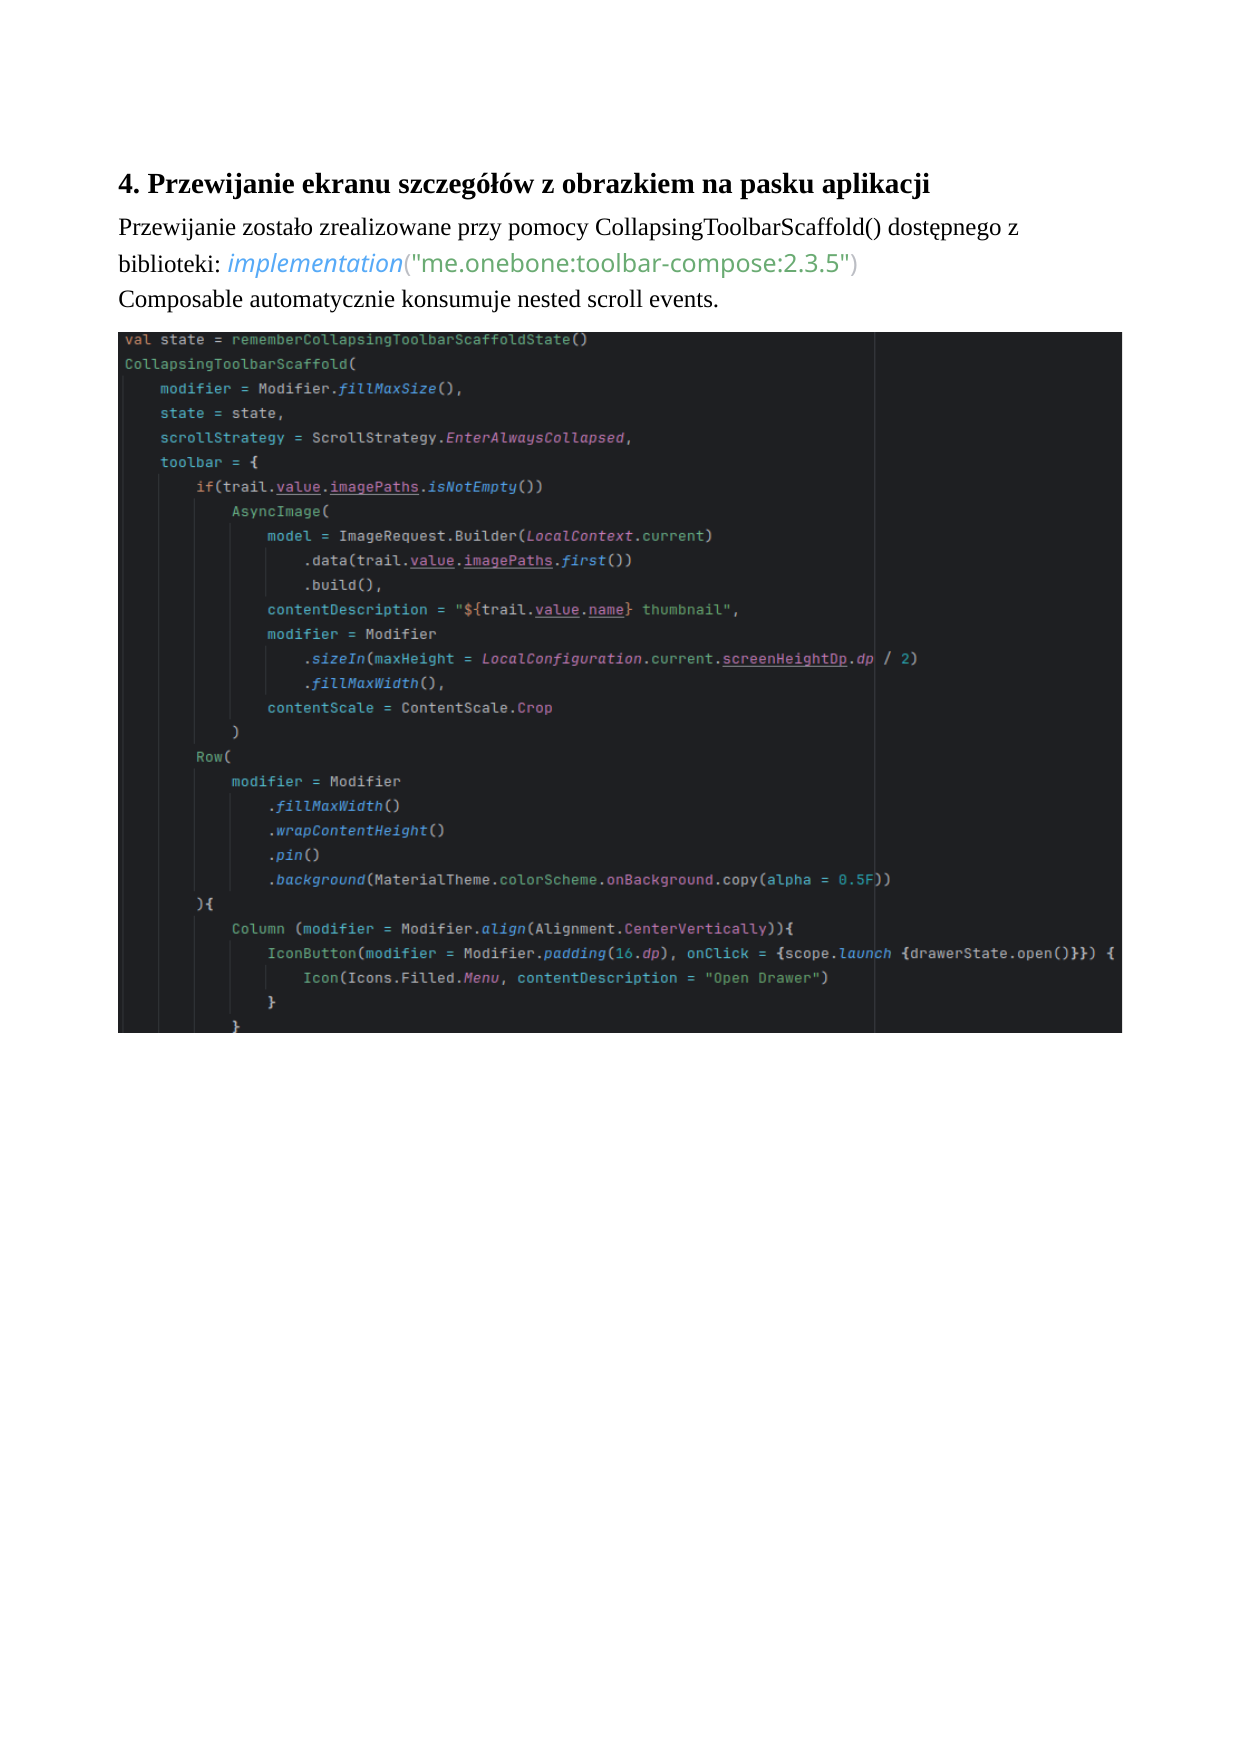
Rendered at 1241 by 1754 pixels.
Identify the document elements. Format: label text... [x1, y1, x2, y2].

picture [118, 332, 1123, 1033]
text Przewijanie zostało zrealizowane przy pomocy CollapsingToolbarScaffold() dostępnego z biblioteki: implementation("me.onebone:toolbar-compose:2.3.5") Composable automatycznie konsumuje nested scroll events. [118, 212, 1122, 313]
subtitle 4. Przewijanie ekranu szczegółów z obrazkiem na pasku aplikacji [118, 133, 1122, 200]
